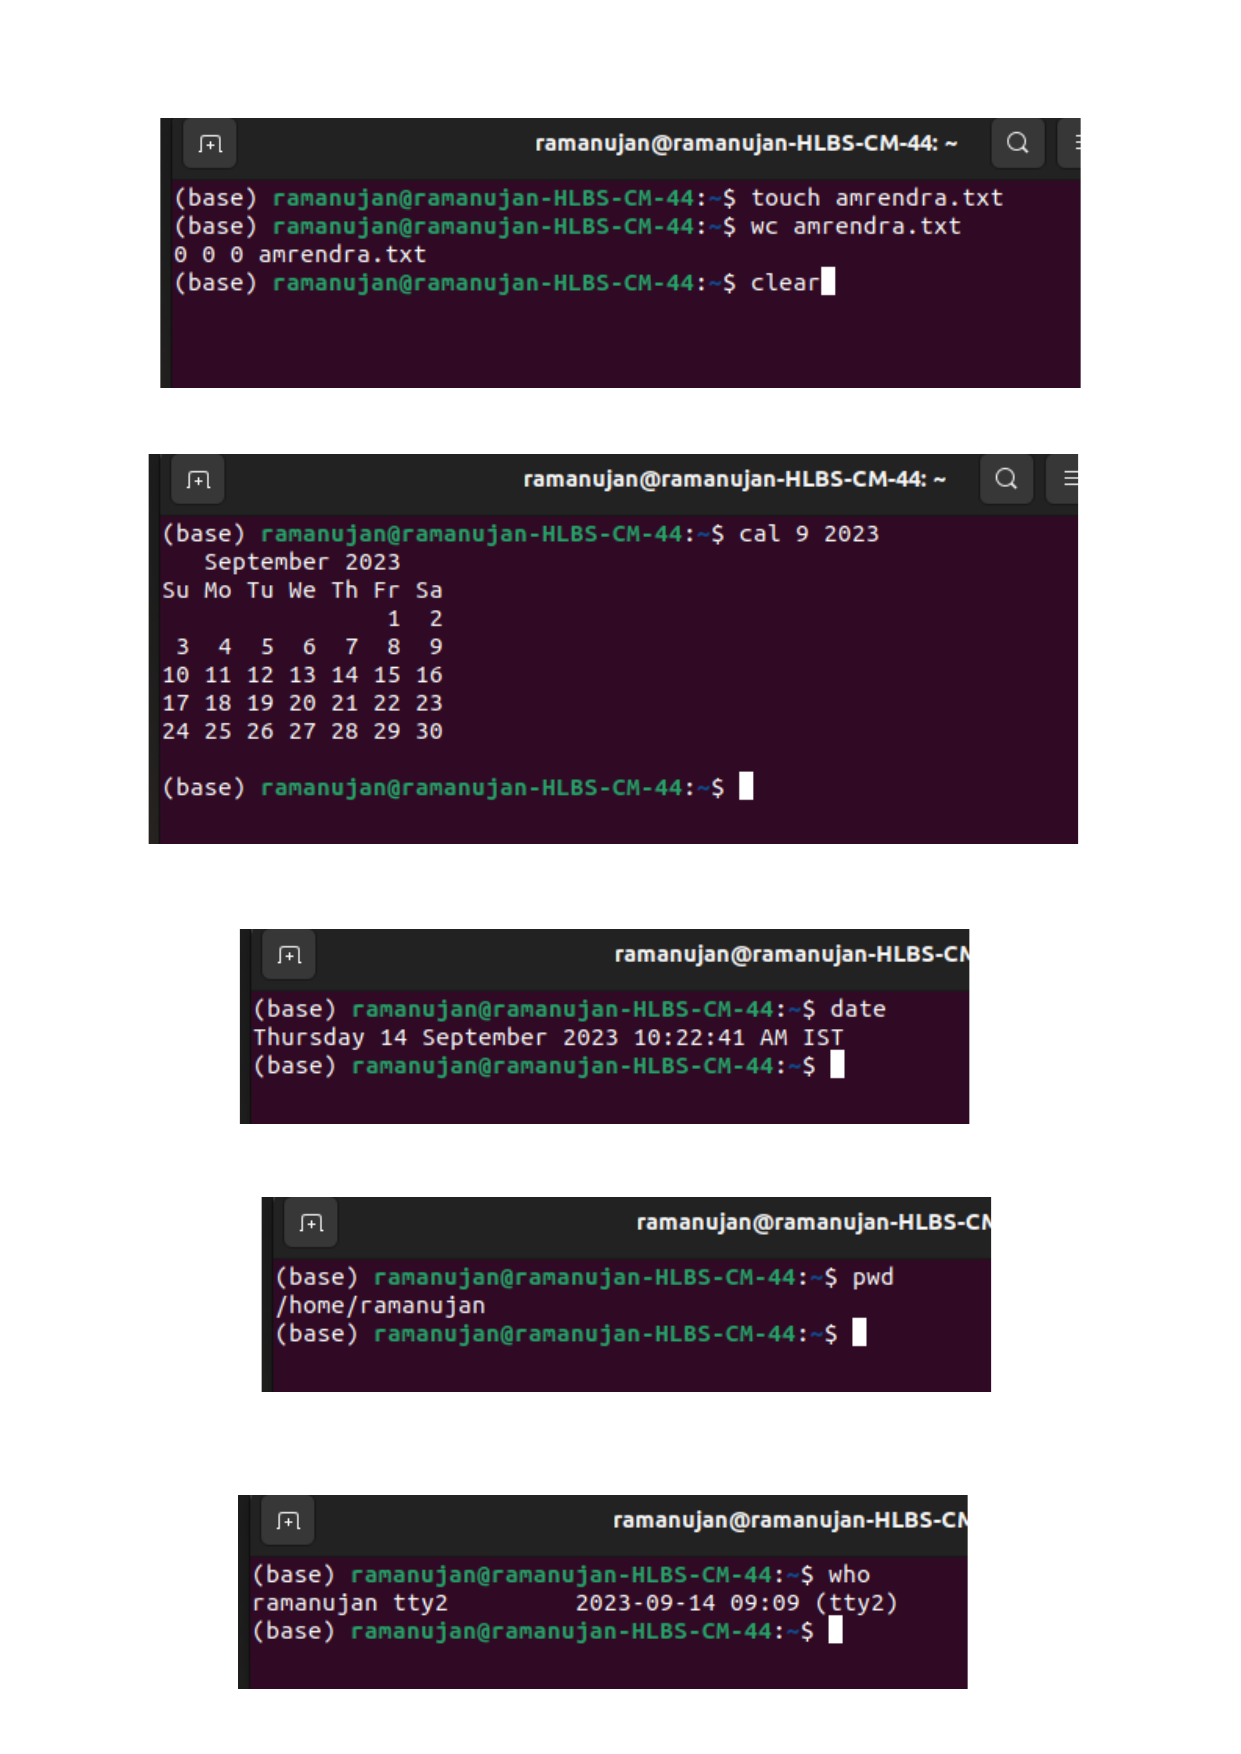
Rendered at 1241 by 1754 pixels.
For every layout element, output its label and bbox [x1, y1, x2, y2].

picture [160, 118, 1081, 388]
picture [238, 1495, 968, 1689]
picture [261, 1197, 992, 1392]
picture [148, 454, 1079, 844]
picture [239, 929, 970, 1124]
